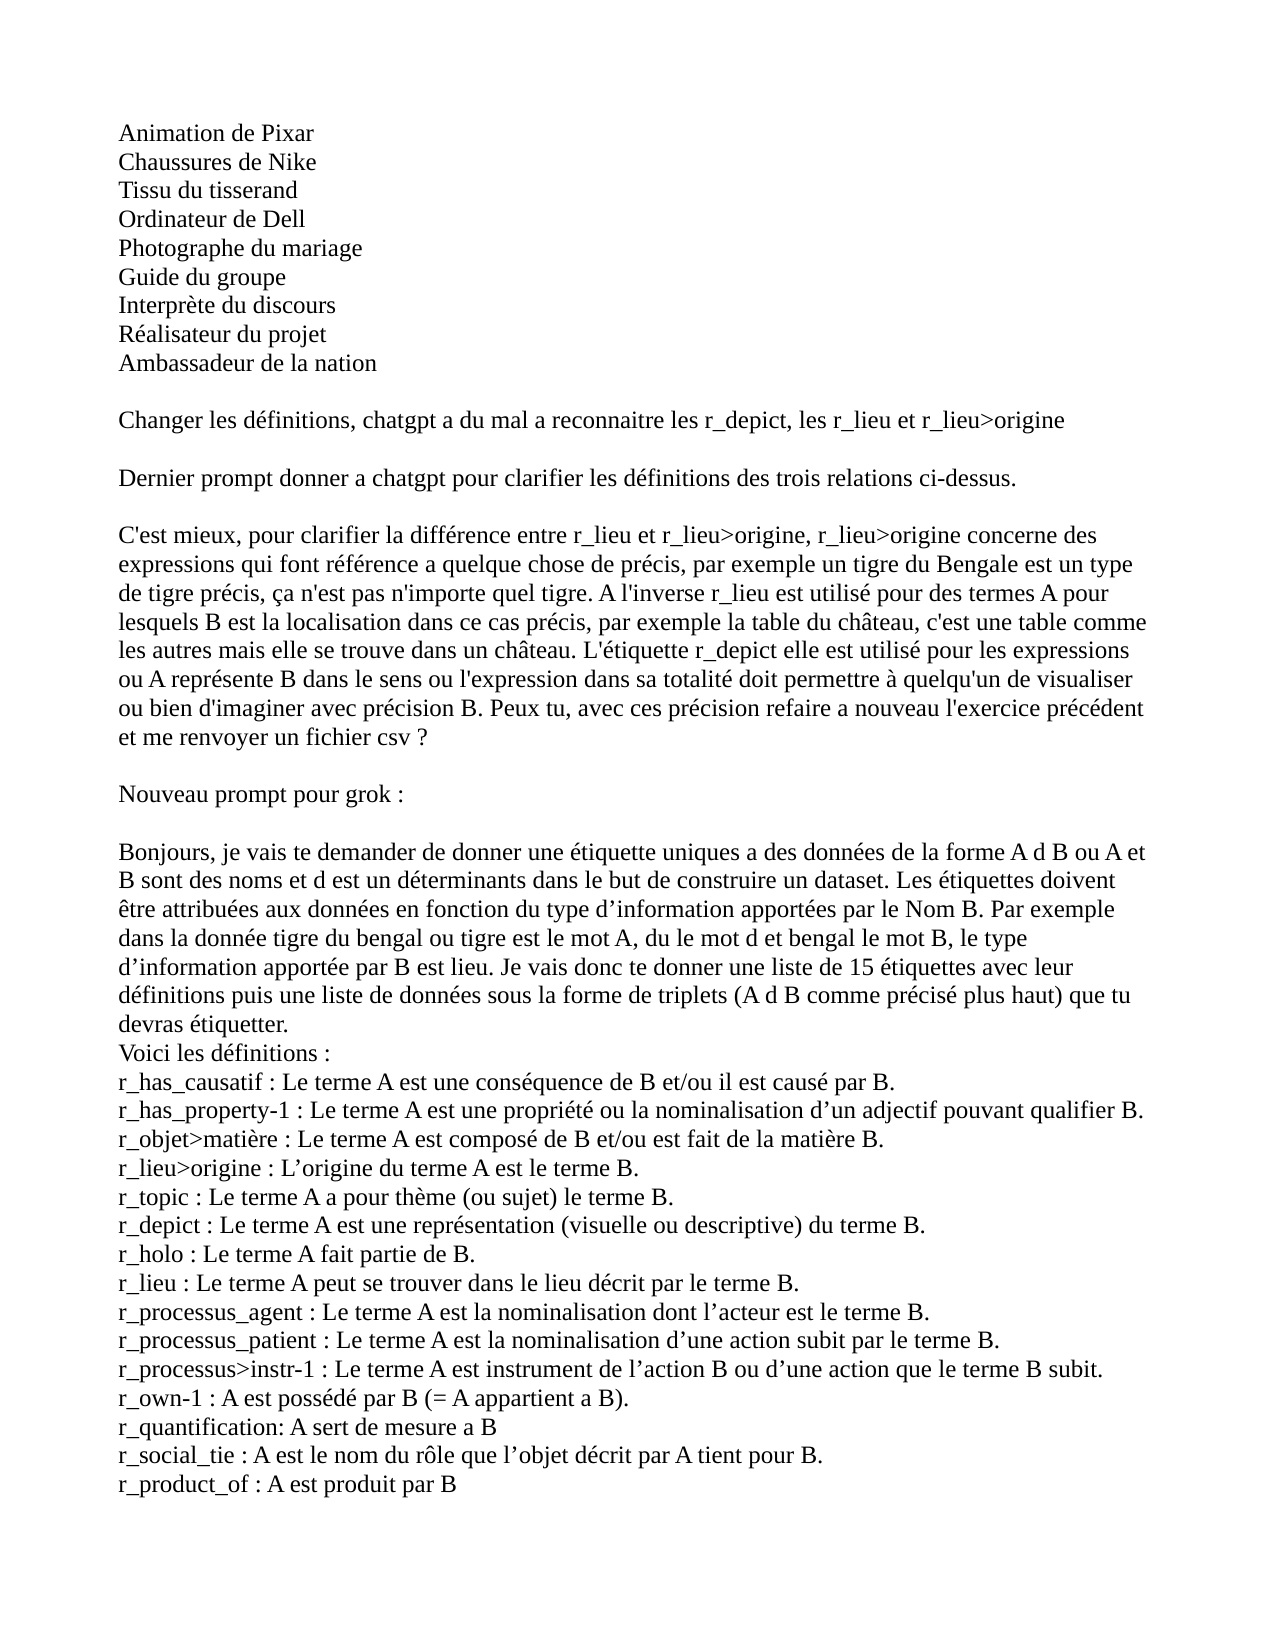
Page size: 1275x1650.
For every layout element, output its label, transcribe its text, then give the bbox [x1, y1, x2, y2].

text r_holo : Le terme A fait partie de B. [118, 1239, 1157, 1268]
text Nouveau prompt pour grok : [118, 779, 1157, 808]
text Photographe du mariage [118, 233, 1157, 262]
text r_processus>instr-1 : Le terme A est instrument de l’action B ou d’une action que le terme B subit. [118, 1354, 1157, 1383]
text Voici les définitions : [118, 1038, 1157, 1067]
text r_own-1 : A est possédé par B (= A appartient a B). [118, 1383, 1157, 1412]
text r_processus_patient : Le terme A est la nominalisation d’une action subit par le terme B. [118, 1326, 1157, 1354]
text Ordinateur de Dell [118, 204, 1157, 233]
text r_product_of : A est produit par B [118, 1469, 1157, 1498]
text Changer les définitions, chatgpt a du mal a reconnaitre les r_depict, les r_lieu et r_lieu>origine [118, 406, 1157, 434]
text Tissu du tisserand [118, 176, 1157, 204]
text Dernier prompt donner a chatgpt pour clarifier les définitions des trois relations ci-dessus. [118, 463, 1157, 492]
text r_quantification: A sert de mesure a B [118, 1412, 1157, 1441]
text r_processus_agent : Le terme A est la nominalisation dont l’acteur est le terme B. [118, 1297, 1157, 1326]
text r_has_causatif : Le terme A est une conséquence de B et/ou il est causé par B. [118, 1067, 1157, 1096]
text r_lieu : Le terme A peut se trouver dans le lieu décrit par le terme B. [118, 1268, 1157, 1297]
text Interprète du discours [118, 291, 1157, 319]
text Bonjours, je vais te demander de donner une étiquette uniques a des données de la forme A d B ou A et B sont des noms et d est un déterminants dans le but de construire un dataset. Les étiquettes doivent être attribuées aux données en fonction du type d’information apportées par le Nom B. Par exemple dans la donnée tigre du bengal ou tigre est le mot A, du le mot d et bengal le mot B, le type d’information apportée par B est lieu. Je vais donc te donner une liste de 15 étiquettes avec leur définitions puis une liste de données sous la forme de triplets (A d B comme précisé plus haut) que tu devras étiquetter. [118, 837, 1157, 1038]
text r_topic : Le terme A a pour thème (ou sujet) le terme B. [118, 1182, 1157, 1211]
text C'est mieux, pour clarifier la différence entre r_lieu et r_lieu>origine, r_lieu>origine concerne des expressions qui font référence a quelque chose de précis, par exemple un tigre du Bengale est un type de tigre précis, ça n'est pas n'importe quel tigre. A l'inverse r_lieu est utilisé pour des termes A pour lesquels B est la localisation dans ce cas précis, par exemple la table du château, c'est une table comme les autres mais elle se trouve dans un château. L'étiquette r_depict elle est utilisé pour les expressions ou A représente B dans le sens ou l'expression dans sa totalité doit permettre à quelqu'un de visualiser ou bien d'imaginer avec précision B. Peux tu, avec ces précision refaire a nouveau l'exercice précédent et me renvoyer un fichier csv ? [118, 521, 1157, 751]
text r_has_property-1 : Le terme A est une propriété ou la nominalisation d’un adjectif pouvant qualifier B. [118, 1096, 1157, 1124]
text r_lieu>origine : L’origine du terme A est le terme B. [118, 1153, 1157, 1182]
text Chaussures de Nike [118, 147, 1157, 176]
text Animation de Pixar [118, 118, 1157, 147]
text r_social_tie : A est le nom du rôle que l’objet décrit par A tient pour B. [118, 1441, 1157, 1469]
text Réalisateur du projet [118, 319, 1157, 348]
text Guide du groupe [118, 262, 1157, 291]
text r_objet>matière : Le terme A est composé de B et/ou est fait de la matière B. [118, 1124, 1157, 1153]
text Ambassadeur de la nation [118, 348, 1157, 377]
text r_depict : Le terme A est une représentation (visuelle ou descriptive) du terme B. [118, 1211, 1157, 1239]
